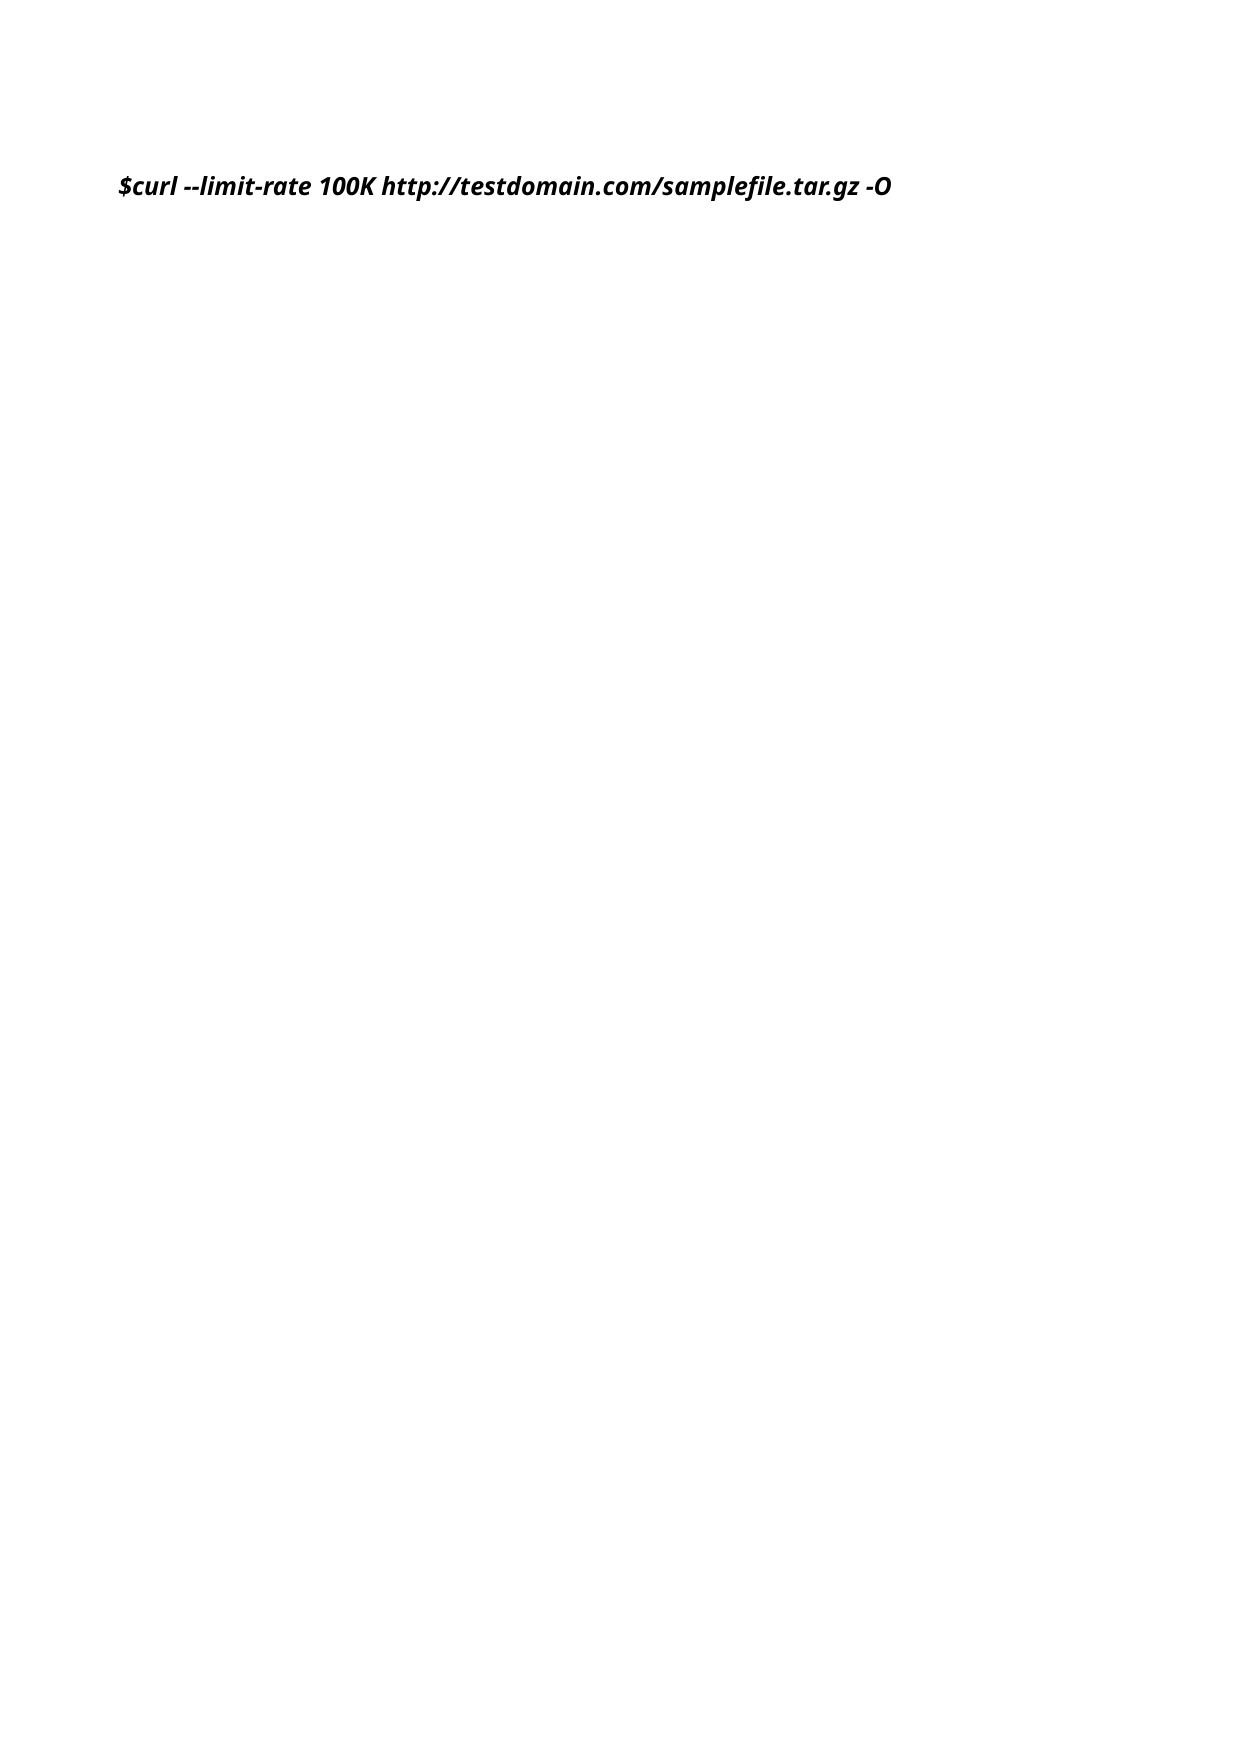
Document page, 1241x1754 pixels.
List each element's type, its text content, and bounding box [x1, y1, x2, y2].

text $curl --limit-rate 100K http://testdomain.com/samplefile.tar.gz -O [118, 168, 1122, 202]
